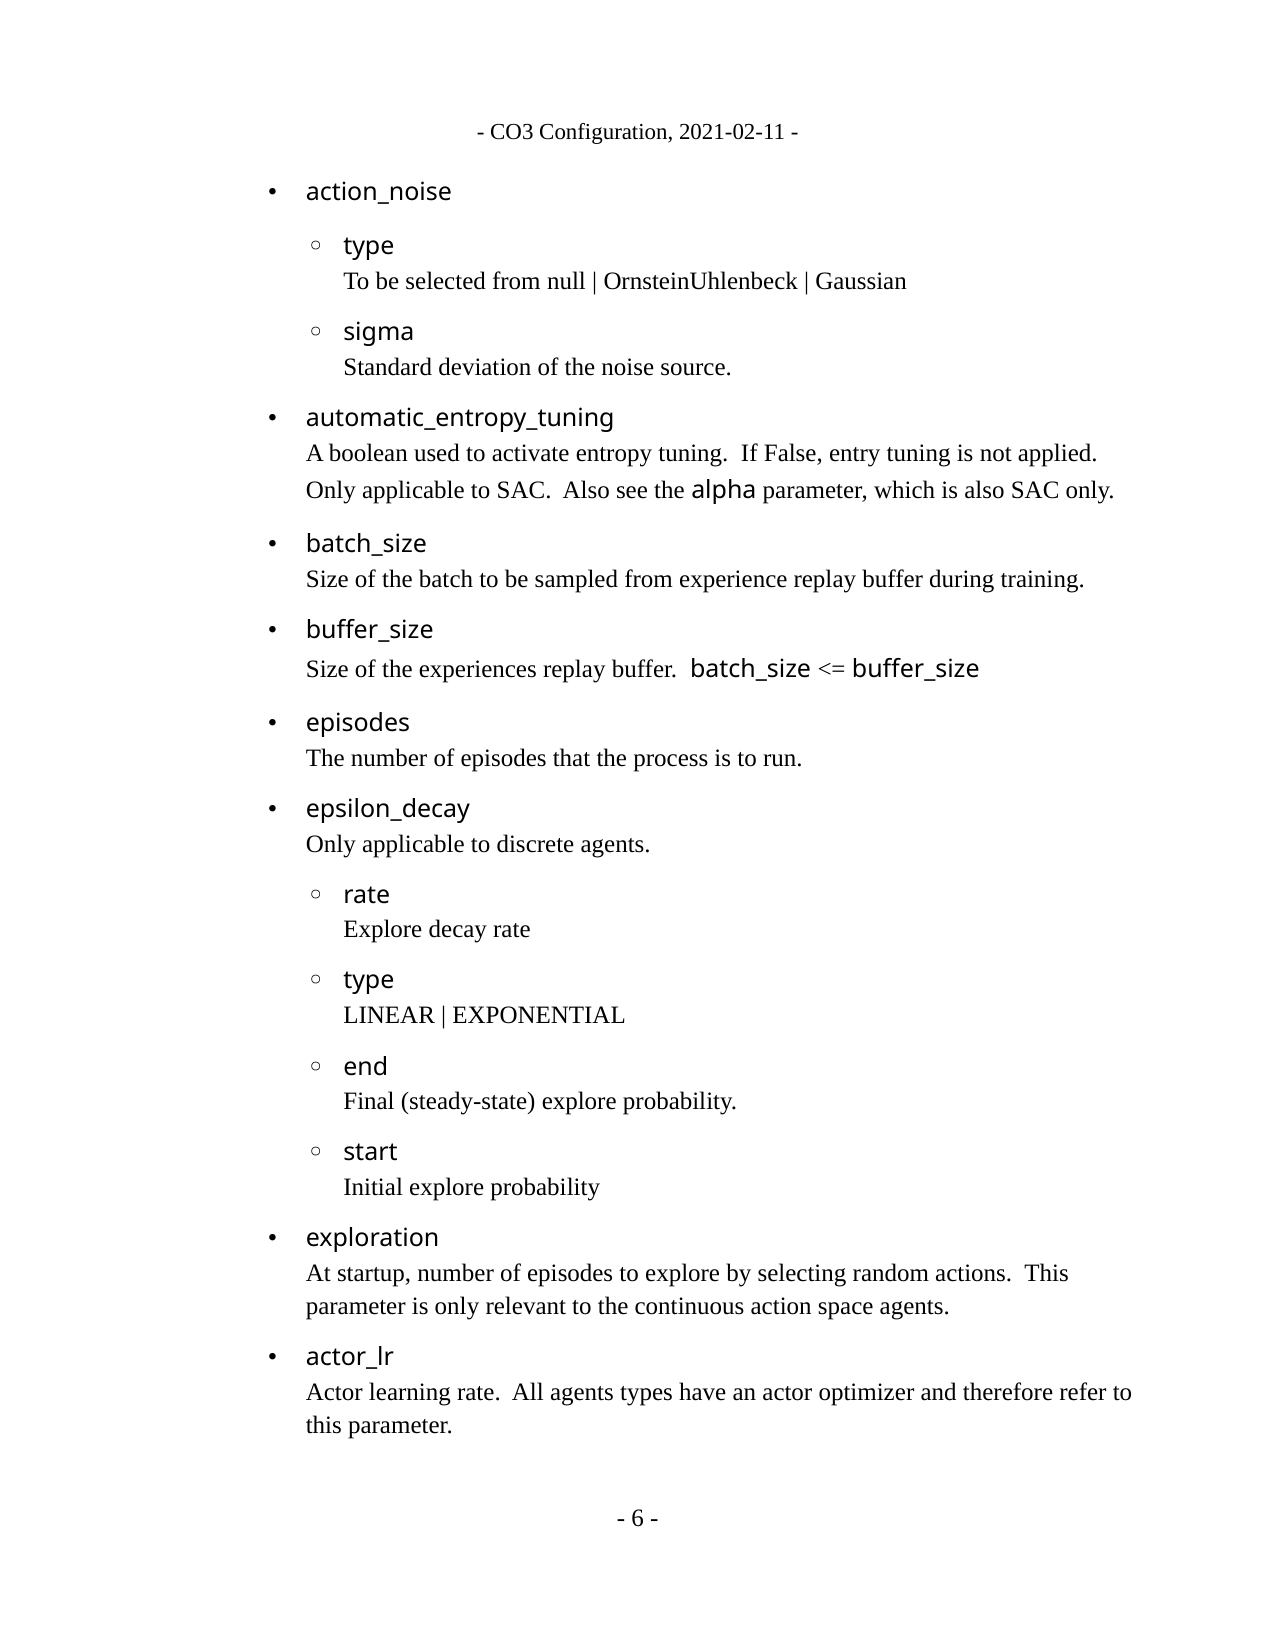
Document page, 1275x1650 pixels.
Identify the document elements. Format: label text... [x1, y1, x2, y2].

list episodes The number of episodes that the process is to run. [268, 704, 1157, 771]
list buffer_size Size of the experiences replay buffer. batch_size <= buffer_size [268, 611, 1157, 685]
list rate Explore decay rate [306, 876, 1157, 943]
list actor_lr Actor learning rate. All agents types have an actor optimizer and therefore refer to this parameter. [268, 1339, 1157, 1439]
list end Final (steady-state) explore probability. [306, 1048, 1157, 1115]
list start Initial explore probability [306, 1134, 1157, 1201]
list sigma Standard deviation of the noise source. [306, 314, 1157, 381]
list exploration At startup, number of episodes to explore by selecting random actions. This parameter is only relevant to the continuous action space agents. [268, 1220, 1157, 1320]
list automatic_entropy_tuning A boolean used to activate entropy tuning. If False, entry tuning is not applied. Only applicable to SAC. Also see the alpha parameter, which is also SAC only. [268, 399, 1157, 506]
list type LINEAR | EXPONENTIAL [306, 962, 1157, 1029]
list type To be selected from null | OrnsteinUhlenbeck | Gaussian [306, 228, 1157, 295]
list epsilon_decay Only applicable to discrete agents. [268, 790, 1157, 857]
list batch_size Size of the batch to be sampled from experience replay buffer during training. [268, 526, 1157, 593]
list action_noise [268, 174, 1157, 208]
